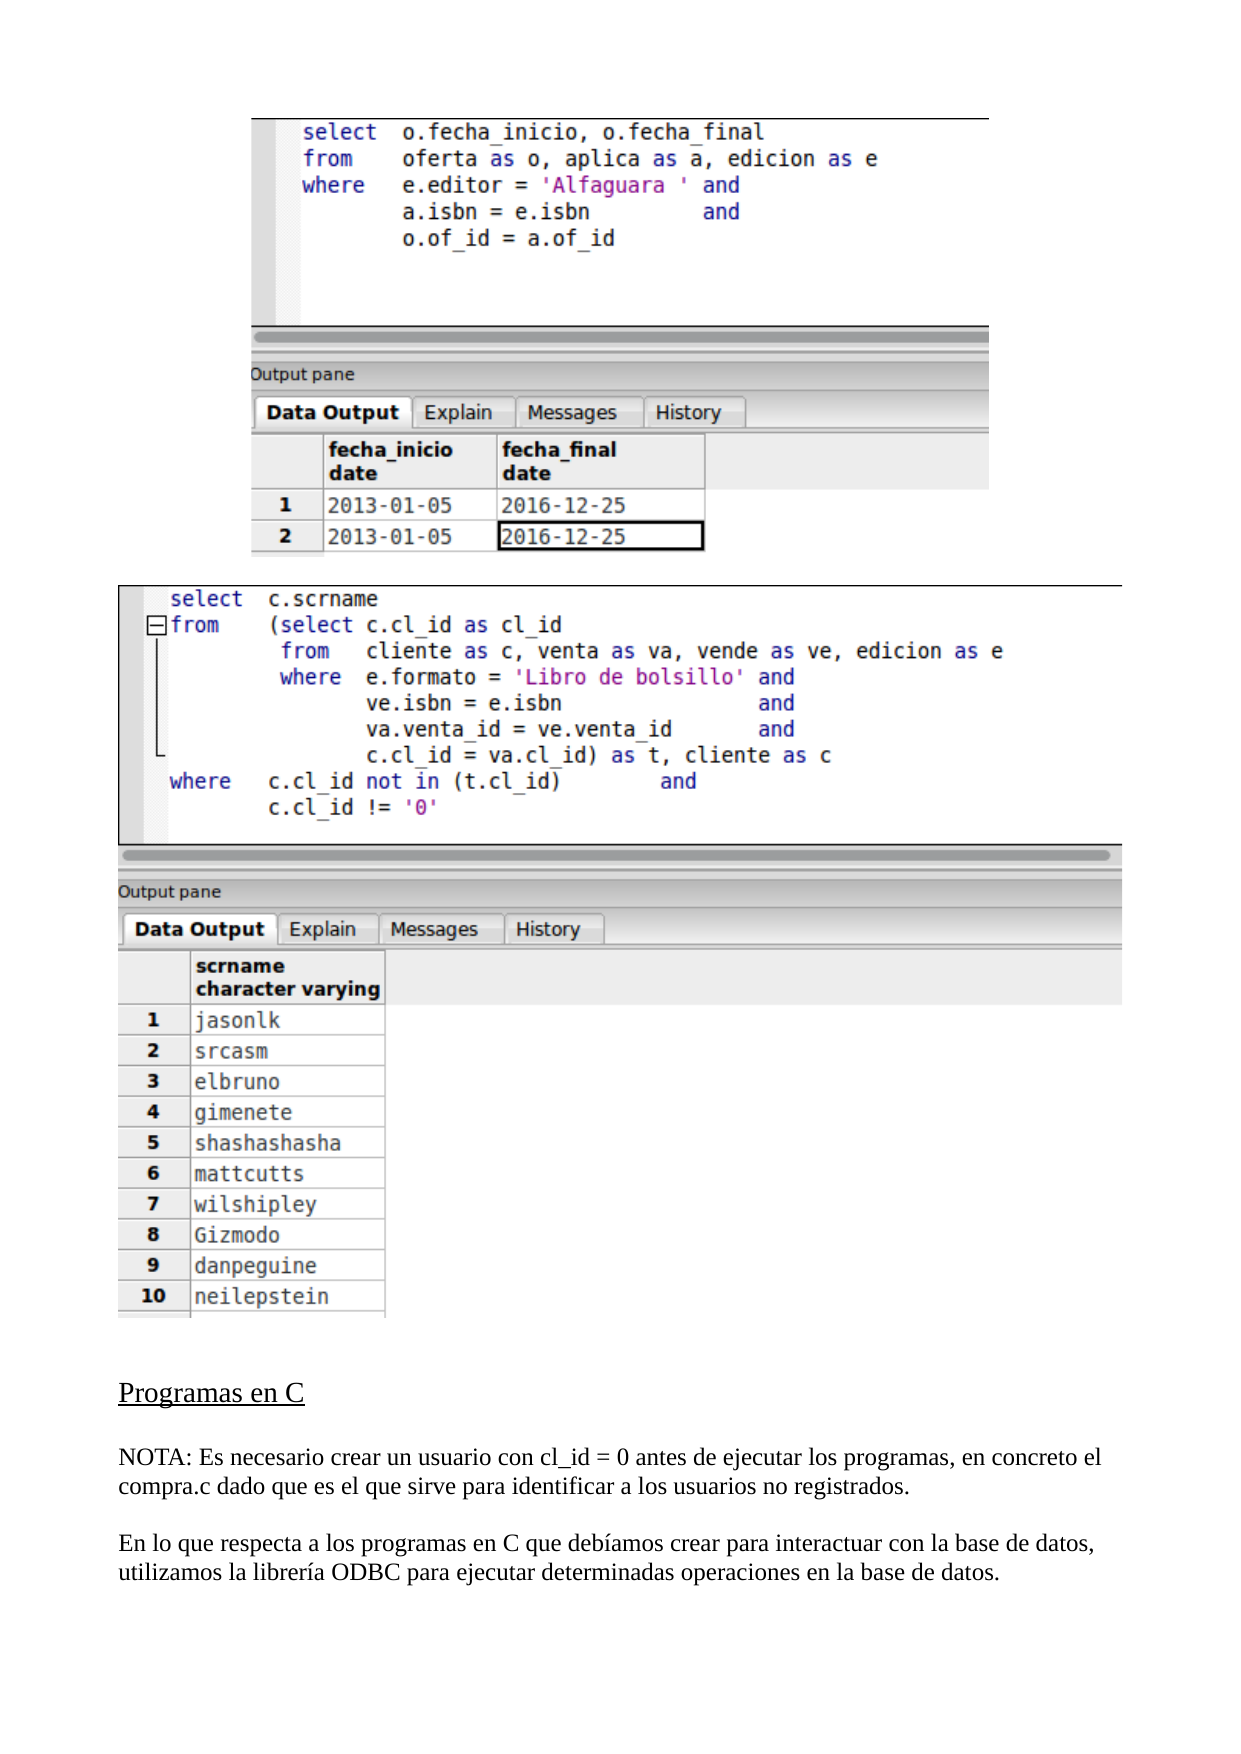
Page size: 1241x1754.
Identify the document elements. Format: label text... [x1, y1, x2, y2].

text NOTA: Es necesario crear un usuario con cl_id = 0 antes de ejecutar los programas, en concreto el compra.c dado que es el que sirve para identificar a los usuarios no registrados. [118, 1442, 1122, 1499]
text En lo que respecta a los programas en C que debíamos crear para interactuar con la base de datos, utilizamos la librería ODBC para ejecutar determinadas operaciones en la base de datos. [118, 1528, 1122, 1586]
picture [251, 118, 989, 557]
text Programas en C [118, 1375, 1122, 1408]
picture [118, 585, 1123, 1318]
